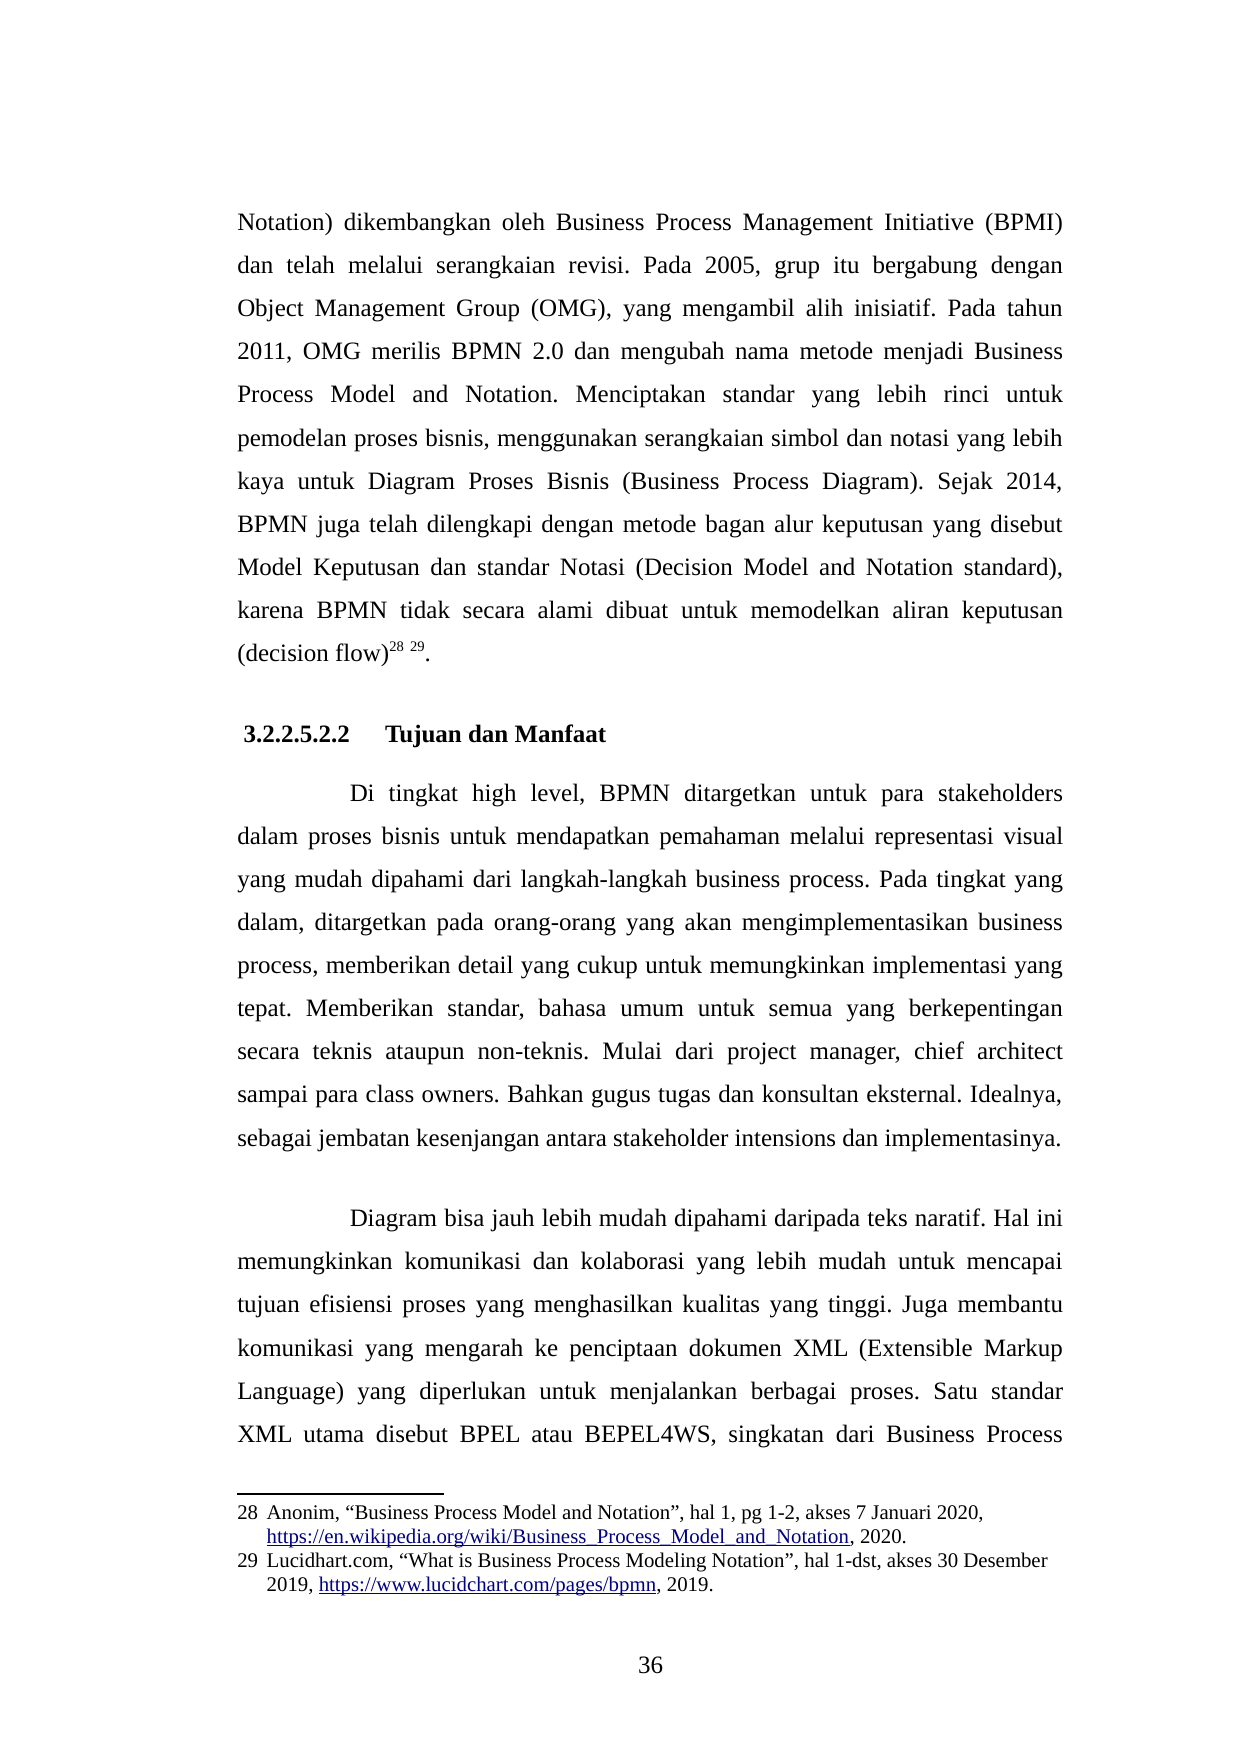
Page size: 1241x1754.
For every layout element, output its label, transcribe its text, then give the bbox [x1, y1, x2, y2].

text Diagram bisa jauh lebih mudah dipahami daripada teks naratif. Hal ini memungkinkan komunikasi dan kolaborasi yang lebih mudah untuk mencapai tujuan efisiensi proses yang menghasilkan kualitas yang tinggi. Juga membantu komunikasi yang mengarah ke penciptaan dokumen XML (Extensible Markup Language) yang diperlukan untuk menjalankan berbagai proses. Satu standar XML utama disebut BPEL atau BEPEL4WS, singkatan dari Business Process [237, 1203, 1063, 1448]
text Di tingkat high level, BPMN ditargetkan untuk para stakeholders dalam proses bisnis untuk mendapatkan pemahaman melalui representasi visual yang mudah dipahami dari langkah-langkah business process. Pada tingkat yang dalam, ditargetkan pada orang-orang yang akan mengimplementasikan business process, memberikan detail yang cukup untuk memungkinkan implementasi yang tepat. Memberikan standar, bahasa umum untuk semua yang berkepentingan secara teknis ataupun non-teknis. Mulai dari project manager, chief architect sampai para class owners. Bahkan gugus tugas dan konsultan eksternal. Idealnya, sebagai jembatan kesenjangan antara stakeholder intensions dan implementasinya. [237, 778, 1063, 1151]
list Tujuan dan Manfaat [237, 719, 1063, 748]
text Notation) dikembangkan oleh Business Process Management Initiative (BPMI) dan telah melalui serangkaian revisi. Pada 2005, grup itu bergabung dengan Object Management Group (OMG), yang mengambil alih inisiatif. Pada tahun 2011, OMG merilis BPMN 2.0 dan mengubah nama metode menjadi Business Process Model and Notation. Menciptakan standar yang lebih rinci untuk pemodelan proses bisnis, menggunakan serangkaian simbol dan notasi yang lebih kaya untuk Diagram Proses Bisnis (Business Process Diagram). Sejak 2014, BPMN juga telah dilengkapi dengan metode bagan alur keputusan yang disebut Model Keputusan dan standar Notasi (Decision Model and Notation standard), karena BPMN tidak secara alami dibuat untuk memodelkan aliran keputusan (decision flow) . [237, 207, 1063, 667]
text Lucidhart.com, “What is Business Process Modeling Notation”, hal 1-dst, akses 30 Desember 2019, https://www.lucidchart.com/pages/bpmn, 2019. [237, 1548, 1063, 1596]
text Anonim, “Business Process Model and Notation”, hal 1, pg 1-2, akses 7 Januari 2020, https://en.wikipedia.org/wiki/Business_Process_Model_and_Notation, 2020. [237, 1500, 1063, 1548]
